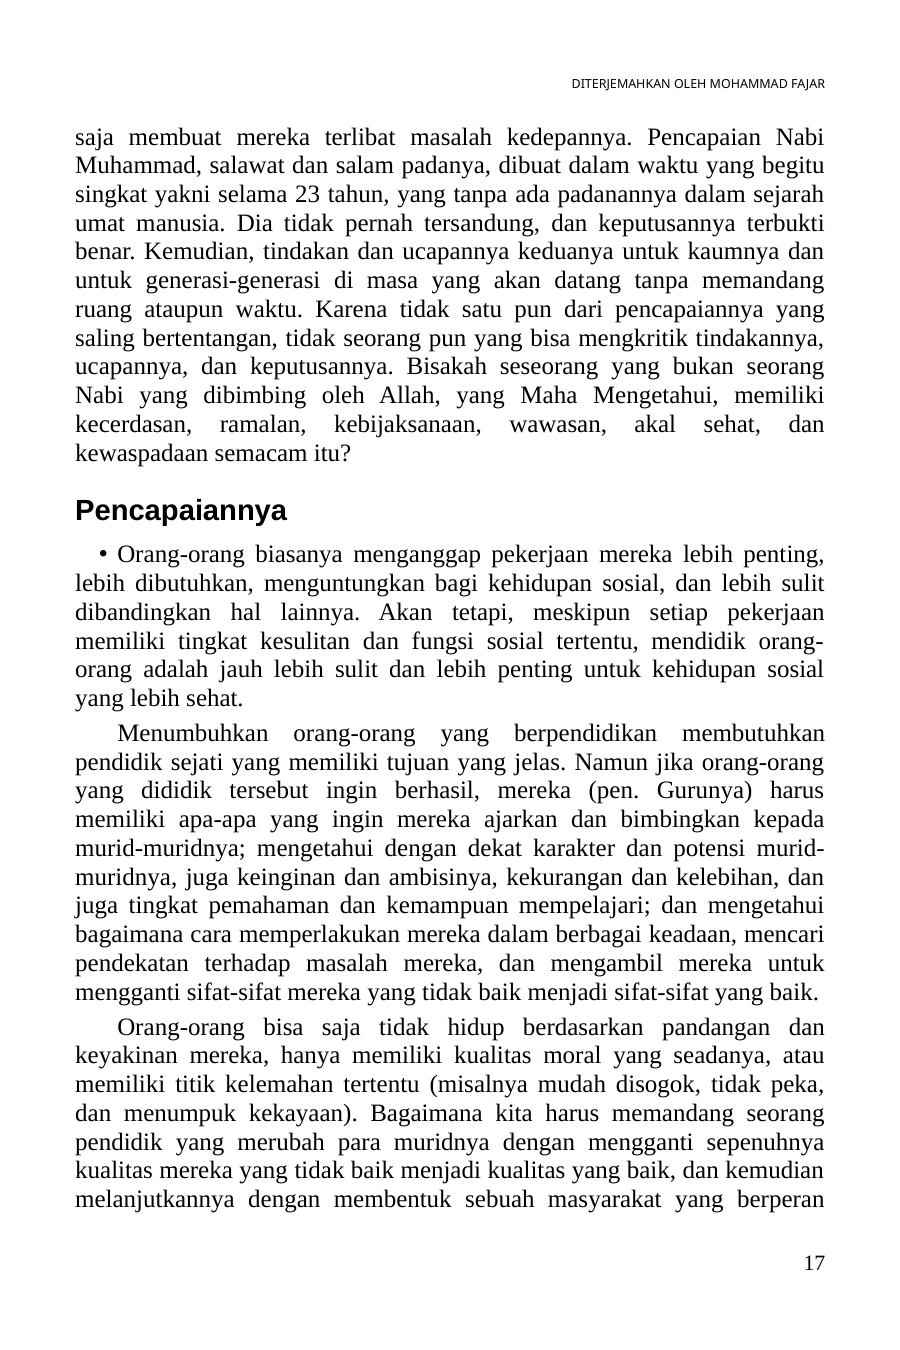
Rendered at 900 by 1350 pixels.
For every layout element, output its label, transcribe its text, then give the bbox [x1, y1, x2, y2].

subtitle Pencapaiannya [75, 493, 825, 527]
list saja membuat mereka terlibat masalah kedepannya. Pencapaian Nabi Muhammad, salawat dan salam padanya, dibuat dalam waktu yang begitu singkat yakni selama 23 tahun, yang tanpa ada padanannya dalam sejarah umat manusia. Dia tidak pernah tersandung, dan keputusannya terbukti benar. Kemudian, tindakan dan ucapannya keduanya untuk kaumnya dan untuk generasi-generasi di masa yang akan datang tanpa memandang ruang ataupun waktu. Karena tidak satu pun dari pencapaiannya yang saling bertentangan, tidak seorang pun yang bisa mengkritik tindakannya, ucapannya, dan keputusannya. Bisakah seseorang yang bukan seorang Nabi yang dibimbing oleh Allah, yang Maha Mengetahui, memiliki kecerdasan, ramalan, kebijaksanaan, wawasan, akal sehat, dan kewaspadaan semacam itu? [75, 122, 825, 467]
text Orang-orang bisa saja tidak hidup berdasarkan pandangan dan keyakinan mereka, hanya memiliki kualitas moral yang seadanya, atau memiliki titik kelemahan tertentu (misalnya mudah disogok, tidak peka, dan menumpuk kekayaan). Bagaimana kita harus memandang seorang pendidik yang merubah para muridnya dengan mengganti sepenuhnya kualitas mereka yang tidak baik menjadi kualitas yang baik, dan kemudian melanjutkannya dengan membentuk sebuah masyarakat yang berperan [75, 1012, 825, 1213]
list Orang-orang biasanya menganggap pekerjaan mereka lebih penting, lebih dibutuhkan, menguntungkan bagi kehidupan sosial, dan lebih sulit dibandingkan hal lainnya. Akan tetapi, meskipun setiap pekerjaan memiliki tingkat kesulitan dan fungsi sosial tertentu, mendidik orang-orang adalah jauh lebih sulit dan lebih penting untuk kehidupan sosial yang lebih sehat. [75, 539, 825, 712]
text Menumbuhkan orang-orang yang berpendidikan membutuhkan pendidik sejati yang memiliki tujuan yang jelas. Namun jika orang-orang yang dididik tersebut ingin berhasil, mereka (pen. Gurunya) harus memiliki apa-apa yang ingin mereka ajarkan dan bimbingkan kepada murid-muridnya; mengetahui dengan dekat karakter dan potensi murid-muridnya, juga keinginan dan ambisinya, kekurangan dan kelebihan, dan juga tingkat pemahaman dan kemampuan mempelajari; dan mengetahui bagaimana cara memperlakukan mereka dalam berbagai keadaan, mencari pendekatan terhadap masalah mereka, dan mengambil mereka untuk mengganti sifat-sifat mereka yang tidak baik menjadi sifat-sifat yang baik. [75, 718, 825, 1006]
